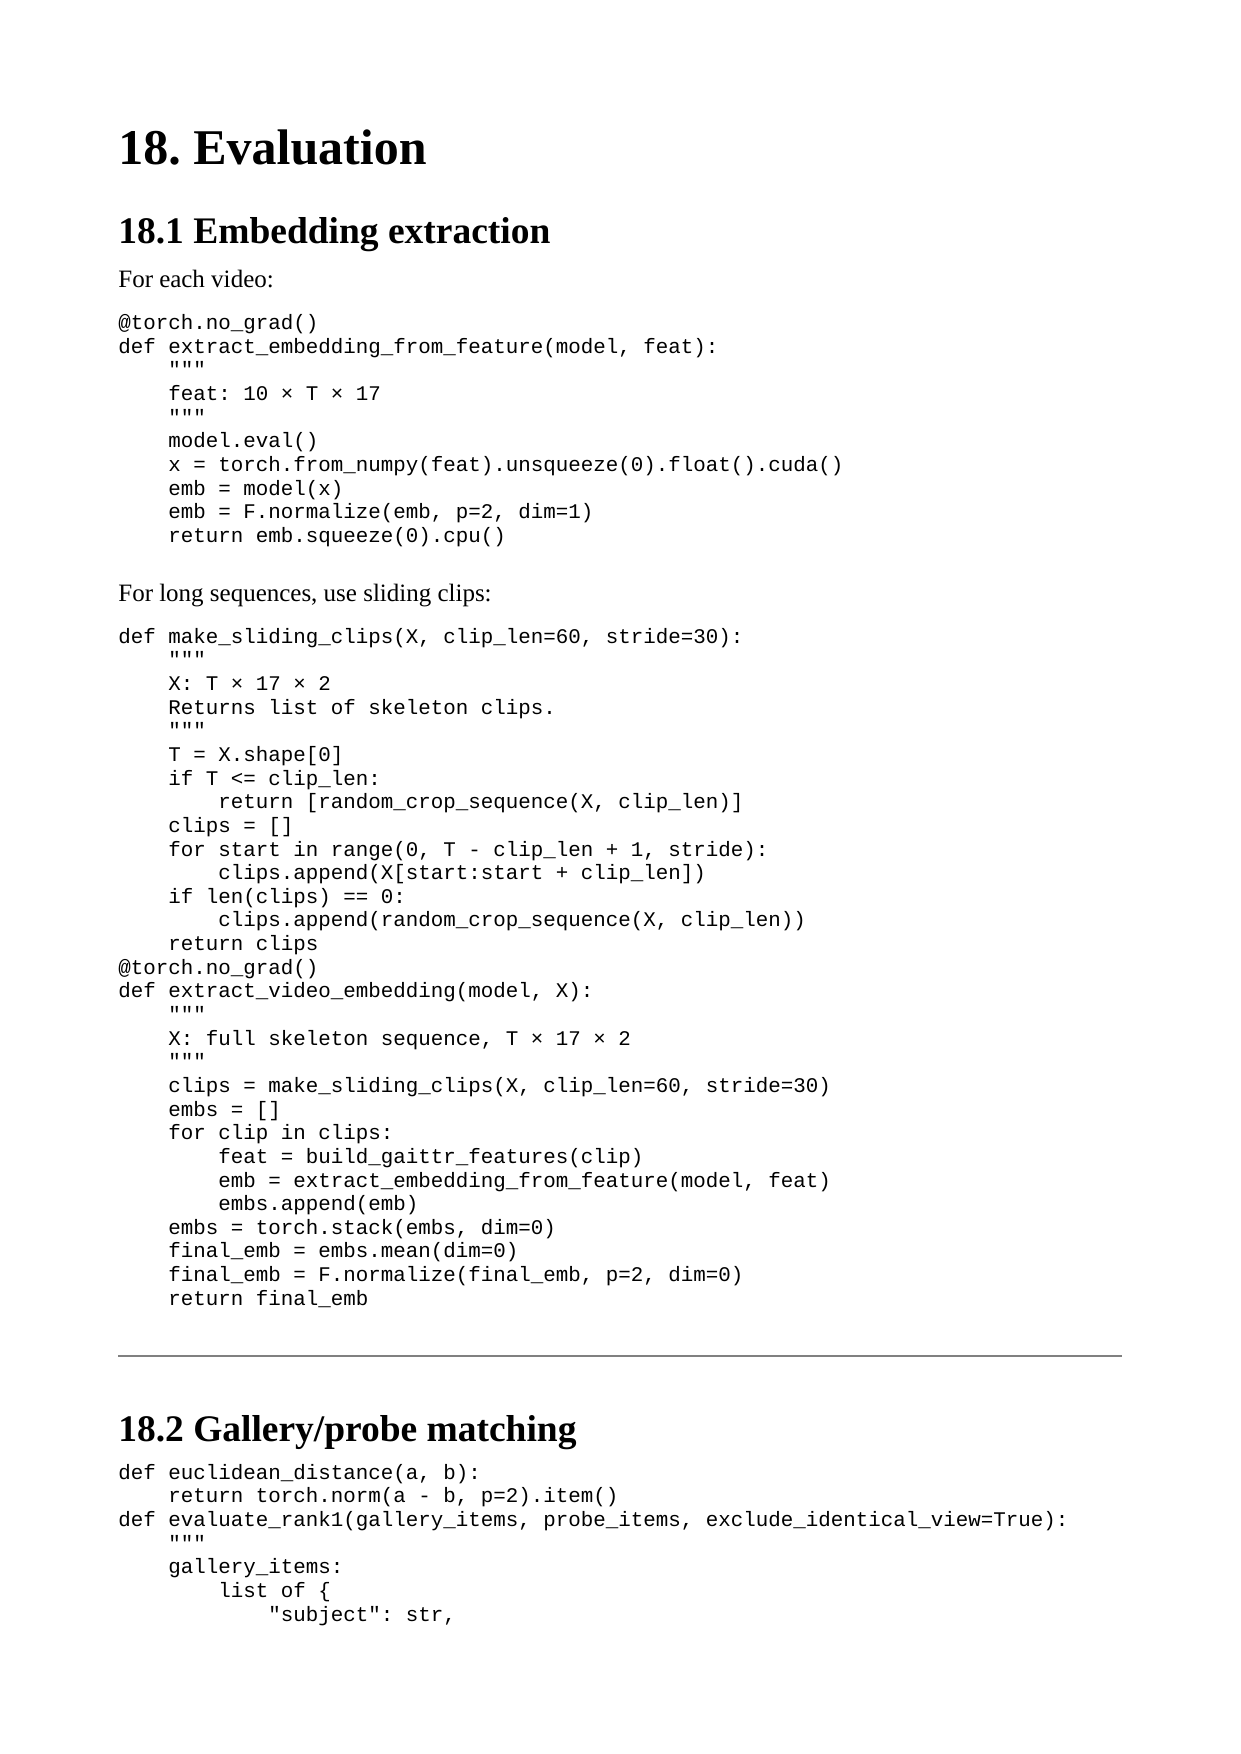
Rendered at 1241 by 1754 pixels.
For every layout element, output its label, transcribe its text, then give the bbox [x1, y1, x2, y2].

text embs = [] [118, 1099, 1122, 1122]
text """ [118, 1051, 1122, 1075]
text T = X.shape[0] [118, 744, 1122, 768]
text def evaluate_rank1(gallery_items, probe_items, exclude_identical_view=True): [118, 1509, 1122, 1533]
text if len(clips) == 0: [118, 886, 1122, 909]
text for start in range(0, T - clip_len + 1, stride): [118, 838, 1122, 862]
text feat = build_gaittr_features(clip) [118, 1146, 1122, 1169]
text @torch.no_grad() [118, 312, 1122, 336]
text """ [118, 359, 1122, 383]
text return emb.squeeze(0).cpu() [118, 525, 1122, 549]
text Returns list of skeleton clips. [118, 697, 1122, 720]
text clips = [] [118, 815, 1122, 838]
text final_emb = F.normalize(final_emb, p=2, dim=0) [118, 1264, 1122, 1288]
text final_emb = embs.mean(dim=0) [118, 1241, 1122, 1264]
text """ [118, 1004, 1122, 1028]
subtitle 18. Evaluation [118, 118, 1122, 176]
text def euclidean_distance(a, b): [118, 1462, 1122, 1485]
text """ [118, 649, 1122, 673]
text return clips [118, 933, 1122, 957]
text x = torch.from_numpy(feat).unsqueeze(0).float().cuda() [118, 454, 1122, 478]
text emb = extract_embedding_from_feature(model, feat) [118, 1169, 1122, 1193]
text clips.append(random_crop_sequence(X, clip_len)) [118, 909, 1122, 933]
text emb = model(x) [118, 478, 1122, 501]
text """ [118, 407, 1122, 430]
text For long sequences, use sliding clips: [118, 578, 1122, 607]
text def extract_embedding_from_feature(model, feat): [118, 336, 1122, 359]
text emb = F.normalize(emb, p=2, dim=1) [118, 501, 1122, 525]
text @torch.no_grad() [118, 957, 1122, 980]
text for clip in clips: [118, 1122, 1122, 1146]
text def extract_video_embedding(model, X): [118, 980, 1122, 1004]
text gallery_items: [118, 1556, 1122, 1580]
text """ [118, 1533, 1122, 1556]
text For each video: [118, 264, 1122, 293]
text X: T × 17 × 2 [118, 673, 1122, 697]
text list of { [118, 1580, 1122, 1603]
text return torch.norm(a - b, p=2).item() [118, 1485, 1122, 1509]
text embs = torch.stack(embs, dim=0) [118, 1217, 1122, 1241]
text """ [118, 720, 1122, 744]
text return [random_crop_sequence(X, clip_len)] [118, 791, 1122, 815]
text feat: 10 × T × 17 [118, 383, 1122, 407]
text clips.append(X[start:start + clip_len]) [118, 862, 1122, 886]
text clips = make_sliding_clips(X, clip_len=60, stride=30) [118, 1075, 1122, 1099]
subtitle 18.2 Gallery/probe matching [118, 1406, 1122, 1449]
text return final_emb [118, 1288, 1122, 1311]
text embs.append(emb) [118, 1193, 1122, 1217]
text X: full skeleton sequence, T × 17 × 2 [118, 1028, 1122, 1051]
text def make_sliding_clips(X, clip_len=60, stride=30): [118, 626, 1122, 649]
text if T <= clip_len: [118, 768, 1122, 791]
text model.eval() [118, 430, 1122, 454]
text "subject": str, [118, 1603, 1122, 1627]
subtitle 18.1 Embedding extraction [118, 209, 1122, 252]
